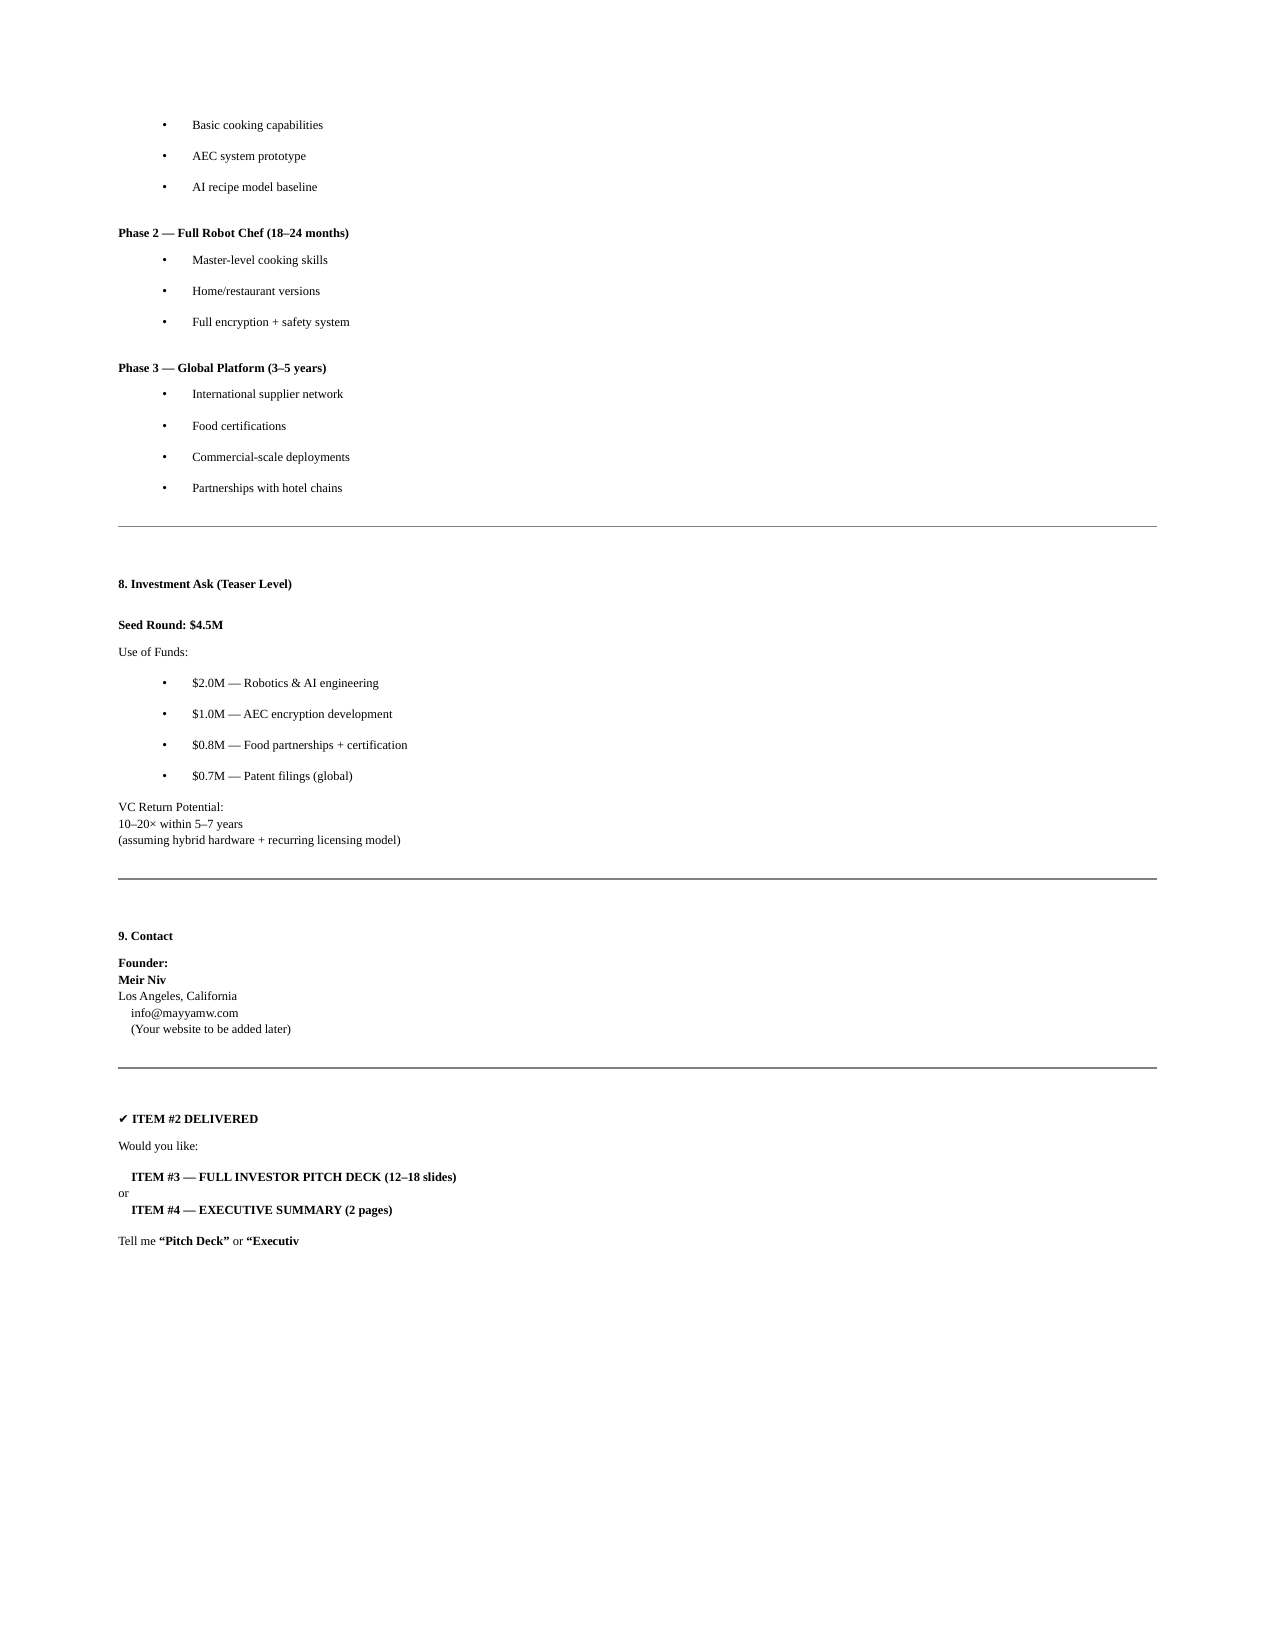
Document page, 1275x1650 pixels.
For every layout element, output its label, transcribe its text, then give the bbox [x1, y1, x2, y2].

subtitle Phase 2 — Full Robot Chef (18–24 months) [118, 226, 1157, 240]
text Use of Funds: [118, 645, 1157, 659]
list Partnerships with hotel chains [162, 480, 1157, 495]
subtitle 8. Investment Ask (Teaser Level) [118, 577, 1157, 591]
list $2.0M — Robotics & AI engineering [162, 676, 1157, 690]
list Basic cooking capabilities [162, 118, 1157, 132]
list $0.8M — Food partnerships + certification [162, 738, 1157, 752]
subtitle ✔ ITEM #2 DELIVERED [118, 1112, 1157, 1126]
list Full encryption + safety system [162, 315, 1157, 329]
text VC Return Potential: 10–20× within 5–7 years (assuming hybrid hardware + recurring licensing model) [118, 800, 1157, 847]
subtitle Seed Round: $4.5M [118, 618, 1157, 632]
list $1.0M — AEC encryption development [162, 707, 1157, 721]
subtitle 9. Contact [118, 929, 1157, 943]
list AEC system prototype [162, 149, 1157, 163]
text 🔥 ITEM #3 — FULL INVESTOR PITCH DECK (12–18 slides) or 📄 ITEM #4 — EXECUTIVE SUMMARY (2 pages) [118, 1170, 1157, 1217]
list Food certifications [162, 418, 1157, 433]
subtitle Phase 3 — Global Platform (3–5 years) [118, 360, 1157, 375]
text Tell me “Pitch Deck” or “Executiv [118, 1234, 1157, 1248]
list AI recipe model baseline [162, 180, 1157, 194]
list International supplier network [162, 387, 1157, 402]
list Commercial-scale deployments [162, 449, 1157, 464]
list Home/restaurant versions [162, 284, 1157, 298]
list $0.7M — Patent filings (global) [162, 769, 1157, 783]
text Founder: Meir Niv Los Angeles, California 📧 info@mayyamw.com 🌐 (Your website to be added later) [118, 956, 1157, 1036]
list Master-level cooking skills [162, 253, 1157, 267]
text Would you like: [118, 1139, 1157, 1153]
